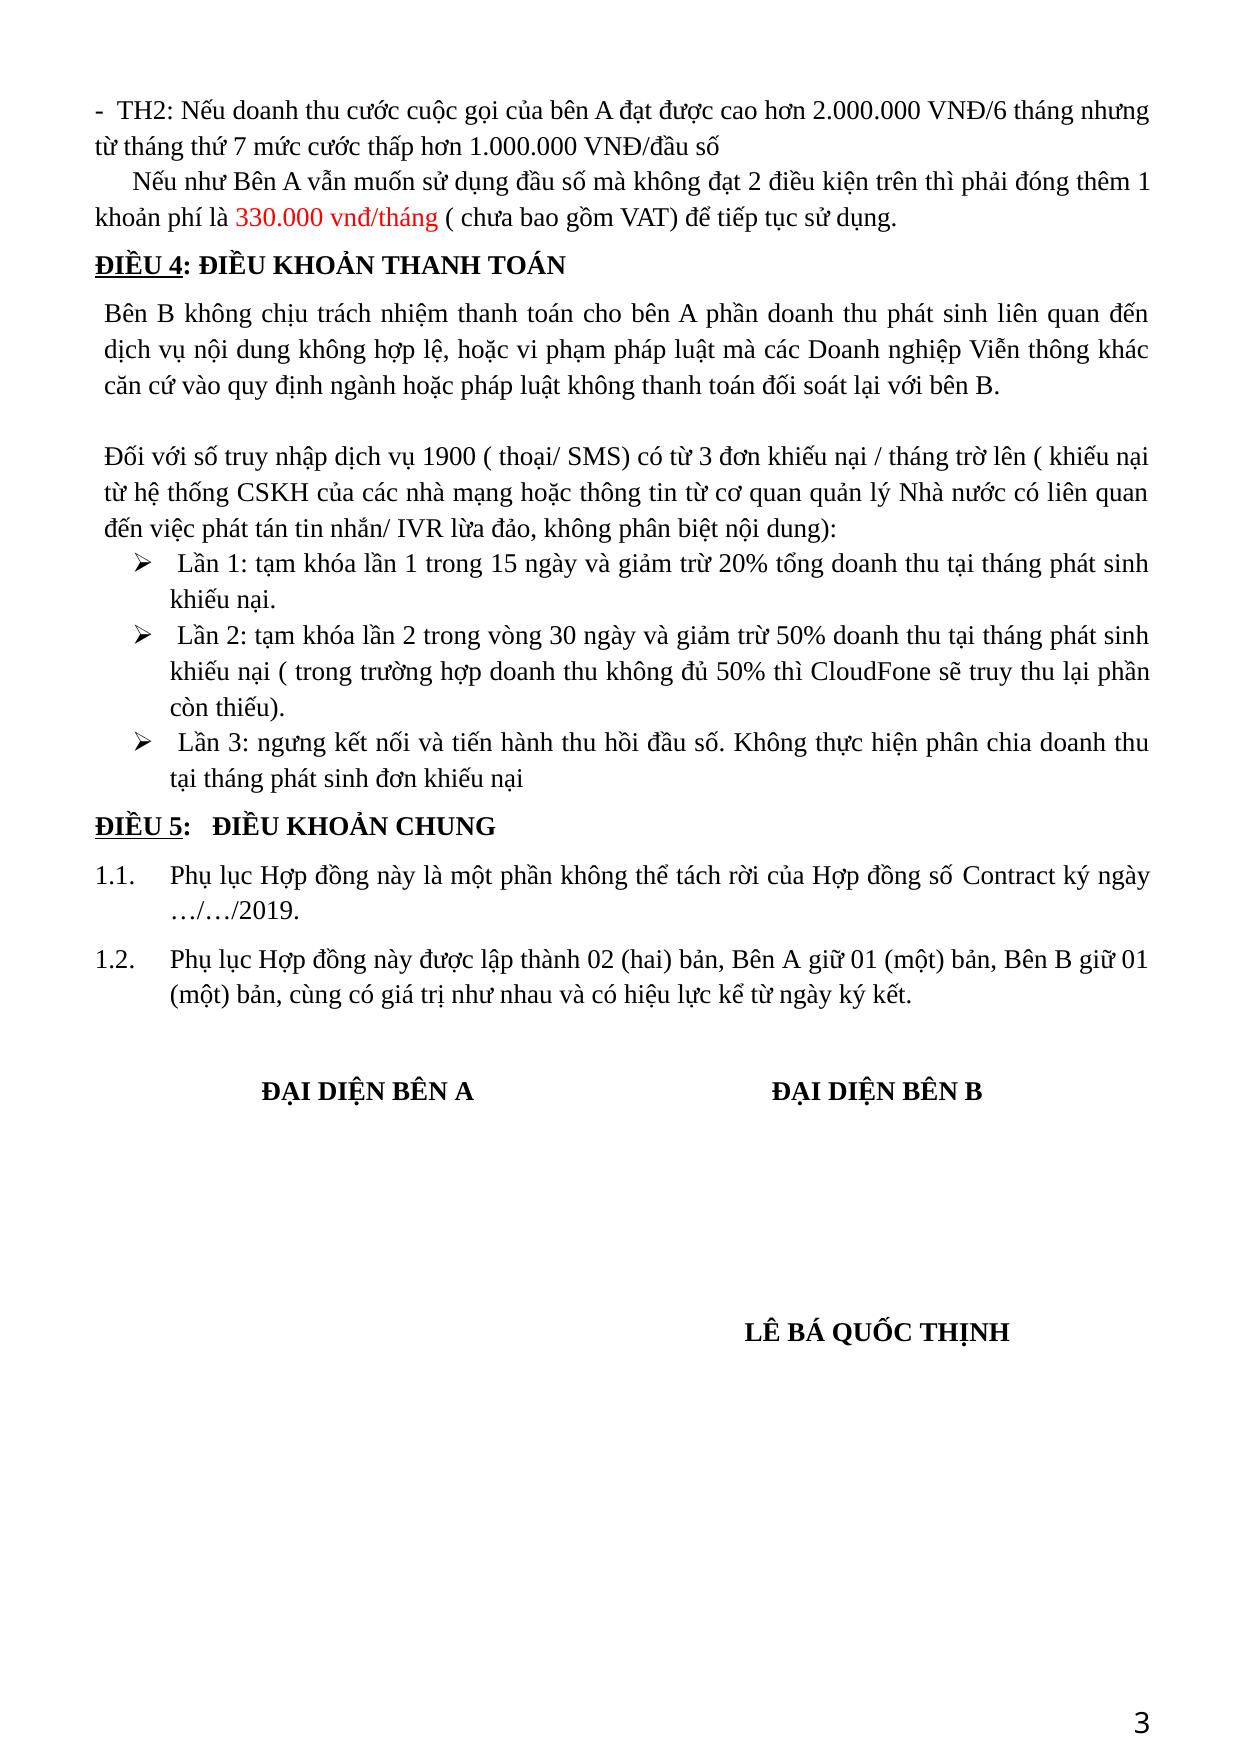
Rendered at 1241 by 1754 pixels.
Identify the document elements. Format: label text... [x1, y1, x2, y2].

table_header ĐẠI DIỆN BÊN B LÊ BÁ QUỐC THỊNH [623, 1063, 1132, 1347]
text ĐIỀU 5: ĐIỀU KHOẢN CHUNG [94, 811, 1150, 842]
subtitle ĐIỀU 4: ĐIỀU KHOẢN THANH TOÁN [94, 249, 1150, 280]
table_header ĐẠI DIỆN BÊN A [113, 1063, 622, 1347]
text Bên B không chịu trách nhiệm thanh toán cho bên A phần doanh thu phát sinh liên quan đến dịch vụ nội dung không hợp lệ, hoặc vi phạm pháp luật mà các Doanh nghiệp Viễn thông khác căn cứ vào quy định ngành hoặc pháp luật không thanh toán đối soát lại với bên B. [104, 297, 1150, 400]
text Nếu như Bên A vẫn muốn sử dụng đầu số mà không đạt 2 điều kiện trên thì phải đóng thêm 1 khoản phí là 330.000 vnđ/tháng ( chưa bao gồm VAT) để tiếp tục sử dụng. [94, 165, 1151, 232]
text Đối với số truy nhập dịch vụ 1900 ( thoại/ SMS) có từ 3 đơn khiếu nại / tháng trờ lên ( khiếu nại từ hệ thống CSKH của các nhà mạng hoặc thông tin từ cơ quan quản lý Nhà nước có liên quan đến việc phát tán tin nhắn/ IVR lừa đảo, không phân biệt nội dung): [104, 440, 1150, 543]
list Lần 2: tạm khóa lần 2 trong vòng 30 ngày và giảm trừ 50% doanh thu tại tháng phát sinh khiếu nại ( trong trường hợp doanh thu không đủ 50% thì CloudFone sẽ truy thu lại phần còn thiếu). [132, 619, 1150, 722]
list Phụ lục Hợp đồng này là một phần không thể tách rời của Hợp đồng số Contract ký ngày …/…/2019. [94, 859, 1150, 926]
list Lần 1: tạm khóa lần 1 trong 15 ngày và giảm trừ 20% tổng doanh thu tại tháng phát sinh khiếu nại. [132, 548, 1150, 614]
list Lần 3: ngưng kết nối và tiến hành thu hồi đầu số. Không thực hiện phân chia doanh thu tại tháng phát sinh đơn khiếu nại [132, 726, 1150, 793]
text - TH2: Nếu doanh thu cước cuộc gọi của bên A đạt được cao hơn 2.000.000 VNĐ/6 tháng nhưng từ tháng thứ 7 mức cước thấp hơn 1.000.000 VNĐ/đầu số [94, 94, 1151, 161]
list Phụ lục Hợp đồng này được lập thành 02 (hai) bản, Bên A giữ 01 (một) bản, Bên B giữ 01 (một) bản, cùng có giá trị như nhau và có hiệu lực kể từ ngày ký kết. [94, 943, 1150, 1009]
